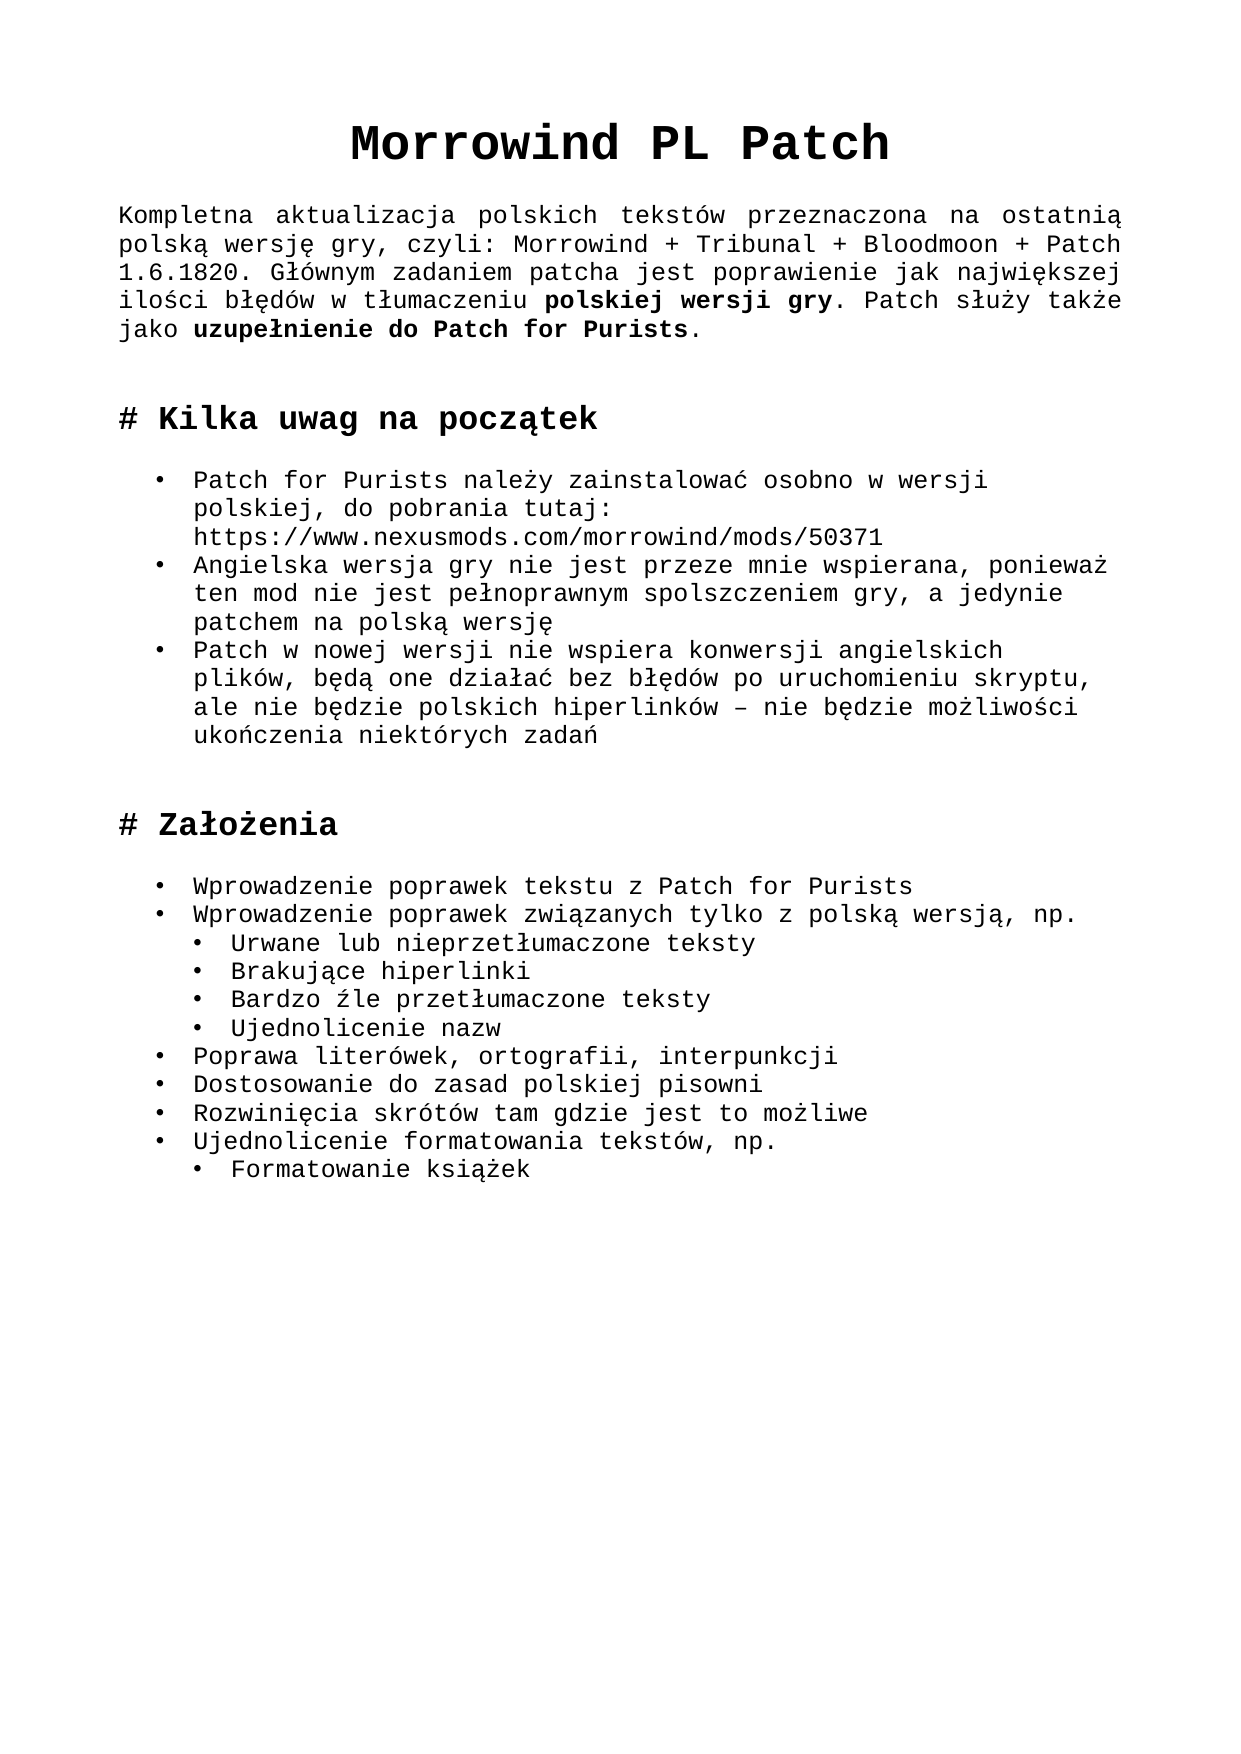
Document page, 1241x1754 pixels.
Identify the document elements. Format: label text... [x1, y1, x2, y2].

list Ujednolicenie nazw [193, 1015, 1122, 1044]
list Bardzo źle przetłumaczone teksty [193, 987, 1122, 1015]
list Poprawa literówek, ortografii, interpunkcji [156, 1044, 1122, 1072]
text # Założenia [118, 808, 1122, 845]
list Ujednolicenie formatowania tekstów, np. [156, 1129, 1122, 1157]
list Wprowadzenie poprawek związanych tylko z polską wersją, np. [156, 902, 1122, 930]
list Rozwinięcia skrótów tam gdzie jest to możliwe [156, 1100, 1122, 1129]
list Angielska wersja gry nie jest przeze mnie wspierana, ponieważ ten mod nie jest pełnoprawnym spolszczeniem gry, a jedynie patchem na polską wersję [156, 553, 1122, 638]
list Urwane lub nieprzetłumaczone teksty [193, 930, 1122, 959]
text # Kilka uwag na początek [118, 401, 1122, 439]
list Patch w nowej wersji nie wspiera konwersji angielskich plików, będą one działać bez błędów po uruchomieniu skryptu, ale nie będzie polskich hiperlinków – nie będzie możliwości ukończenia niektórych zadań [156, 638, 1122, 751]
text Morrowind PL Patch [118, 118, 1122, 175]
list Formatowanie książek [193, 1157, 1122, 1185]
list Wprowadzenie poprawek tekstu z Patch for Purists [156, 874, 1122, 902]
list Patch for Purists należy zainstalować osobno w wersji polskiej, do pobrania tutaj: https://www.nexusmods.com/morrowind/mods/50371 [156, 468, 1122, 553]
text Kompletna aktualizacja polskich tekstów przeznaczona na ostatnią polską wersję gry, czyli: Morrowind + Tribunal + Bloodmoon + Patch 1.6.1820. Głównym zadaniem patcha jest poprawienie jak największej ilości błędów w tłumaczeniu polskiej wersji gry. Patch służy także jako uzupełnienie do Patch for Purists. [118, 203, 1122, 345]
list Dostosowanie do zasad polskiej pisowni [156, 1072, 1122, 1100]
list Brakujące hiperlinki [193, 959, 1122, 987]
